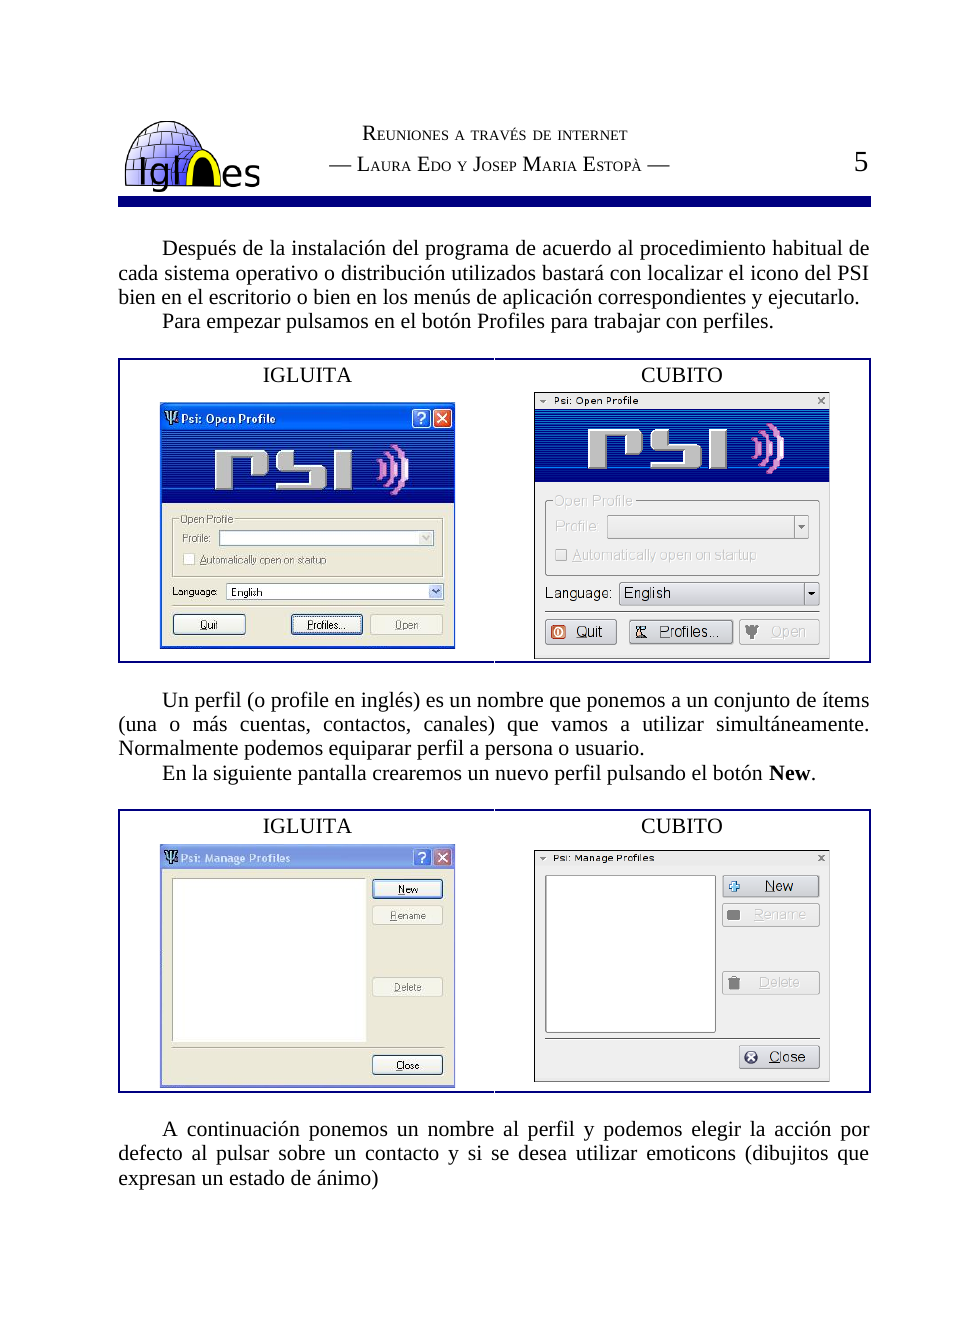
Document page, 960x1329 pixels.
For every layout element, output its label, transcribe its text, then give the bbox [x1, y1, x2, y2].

text A continuación ponemos un nombre al perfil y podemos elegir la acción por defecto al pulsar sobre un contacto y si se desea utilizar emoticons (dibujitos que expresan un estado de ánimo) [118, 1117, 871, 1190]
picture [124, 121, 260, 192]
table_header IGLUITA [120, 811, 494, 841]
text En la siguiente pantalla crearemos un nuevo perfil pulsando el botón New. [118, 760, 871, 785]
table_cell [495, 390, 869, 661]
picture [534, 392, 830, 659]
table_header CUBITO [495, 360, 869, 390]
table_header CUBITO [495, 811, 869, 841]
table_cell [120, 390, 494, 661]
picture [534, 850, 830, 1082]
text Para empezar pulsamos en el botón Profiles para trabajar con perfiles. [118, 309, 871, 333]
table_header IGLUITA [120, 360, 494, 390]
table_cell [495, 841, 869, 1091]
picture [159, 402, 455, 649]
text Después de la instalación del programa de acuerdo al procedimiento habitual de cada sistema operativo o distribución utilizados bastará con localizar el icono del PSI bien en el escritorio o bien en los menús de aplicación correspondientes y ejecutarlo. [118, 236, 871, 309]
table_cell [120, 841, 494, 1091]
picture [159, 844, 455, 1088]
text Un perfil (o profile en inglés) es un nombre que ponemos a un conjunto de ítems (una o más cuentas, contactos, canales) que vamos a utilizar simultáneamente. Normalmente podemos equiparar perfil a persona o usuario. [118, 688, 871, 760]
